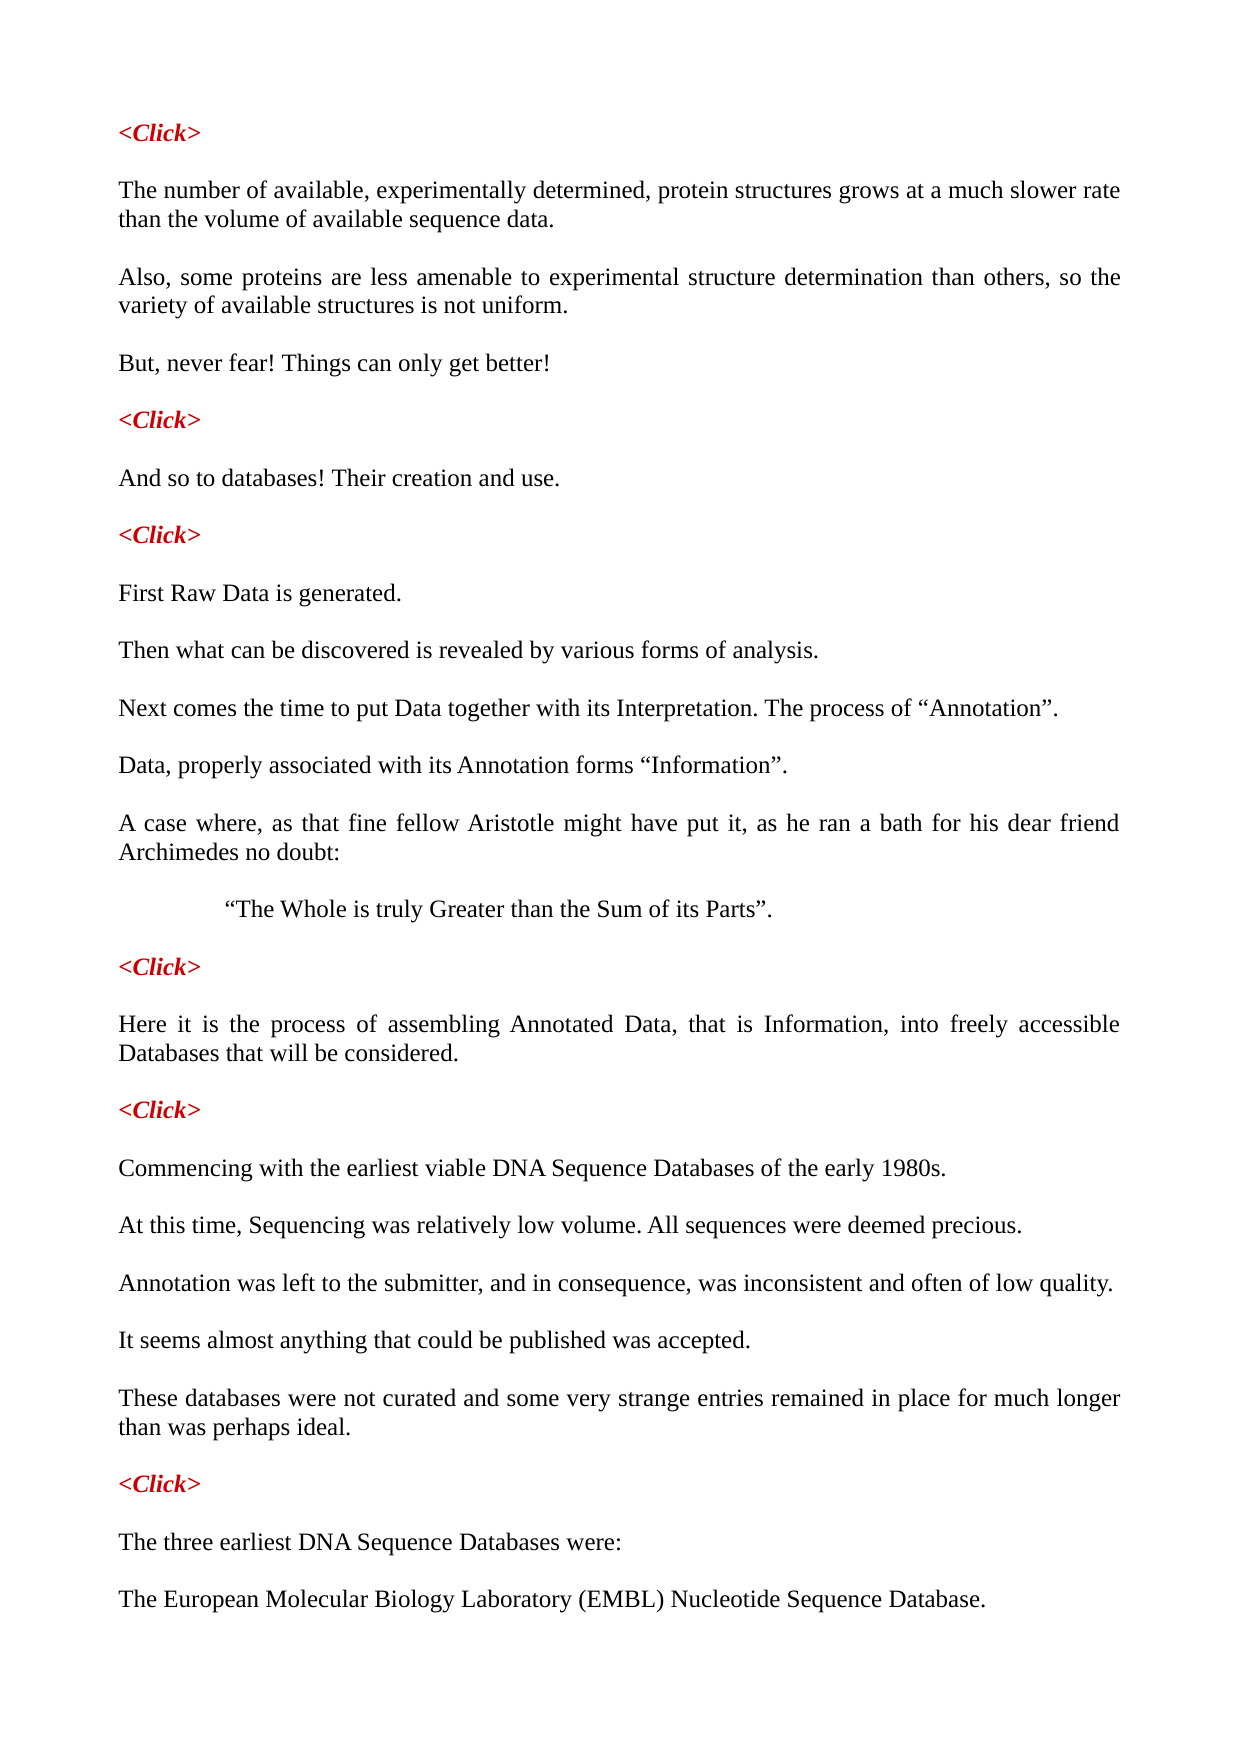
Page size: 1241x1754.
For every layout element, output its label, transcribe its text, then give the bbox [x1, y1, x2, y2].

text <Click> [118, 1096, 1122, 1124]
text <Click> [118, 521, 1122, 549]
text “The Whole is truly Greater than the Sum of its Parts”. [118, 894, 1122, 923]
text And so to databases! Their creation and use. [118, 463, 1122, 492]
text Here it is the process of assembling Annotated Data, that is Information, into freely accessible Databases that will be considered. [118, 1009, 1122, 1067]
text The European Molecular Biology Laboratory (EMBL) Nucleotide Sequence Database. [118, 1584, 1122, 1613]
text Annotation was left to the submitter, and in consequence, was inconsistent and often of low quality. [118, 1268, 1122, 1297]
text Also, some proteins are less amenable to experimental structure determination than others, so the variety of available structures is not uniform. [118, 262, 1122, 319]
text A case where, as that fine fellow Aristotle might have put it, as he ran a bath for his dear friend Archimedes no doubt: [118, 808, 1122, 866]
text First Raw Data is generated. [118, 578, 1122, 607]
text <Click> [118, 406, 1122, 434]
text The number of available, experimentally determined, protein structures grows at a much slower rate than the volume of available sequence data. [118, 176, 1122, 233]
text It seems almost anything that could be published was accepted. [118, 1326, 1122, 1354]
text At this time, Sequencing was relatively low volume. All sequences were deemed precious. [118, 1211, 1122, 1239]
text The three earliest DNA Sequence Databases were: [118, 1527, 1122, 1556]
text <Click> [118, 952, 1122, 981]
text These databases were not curated and some very strange entries remained in place for much longer than was perhaps ideal. [118, 1383, 1122, 1441]
text Data, properly associated with its Annotation forms “Information”. [118, 751, 1122, 779]
text Commencing with the earliest viable DNA Sequence Databases of the early 1980s. [118, 1153, 1122, 1182]
text <Click> [118, 118, 1122, 147]
text Next comes the time to put Data together with its Interpretation. The process of “Annotation”. [118, 693, 1122, 722]
text Then what can be discovered is revealed by various forms of analysis. [118, 636, 1122, 664]
text But, never fear! Things can only get better! [118, 348, 1122, 377]
text <Click> [118, 1469, 1122, 1498]
